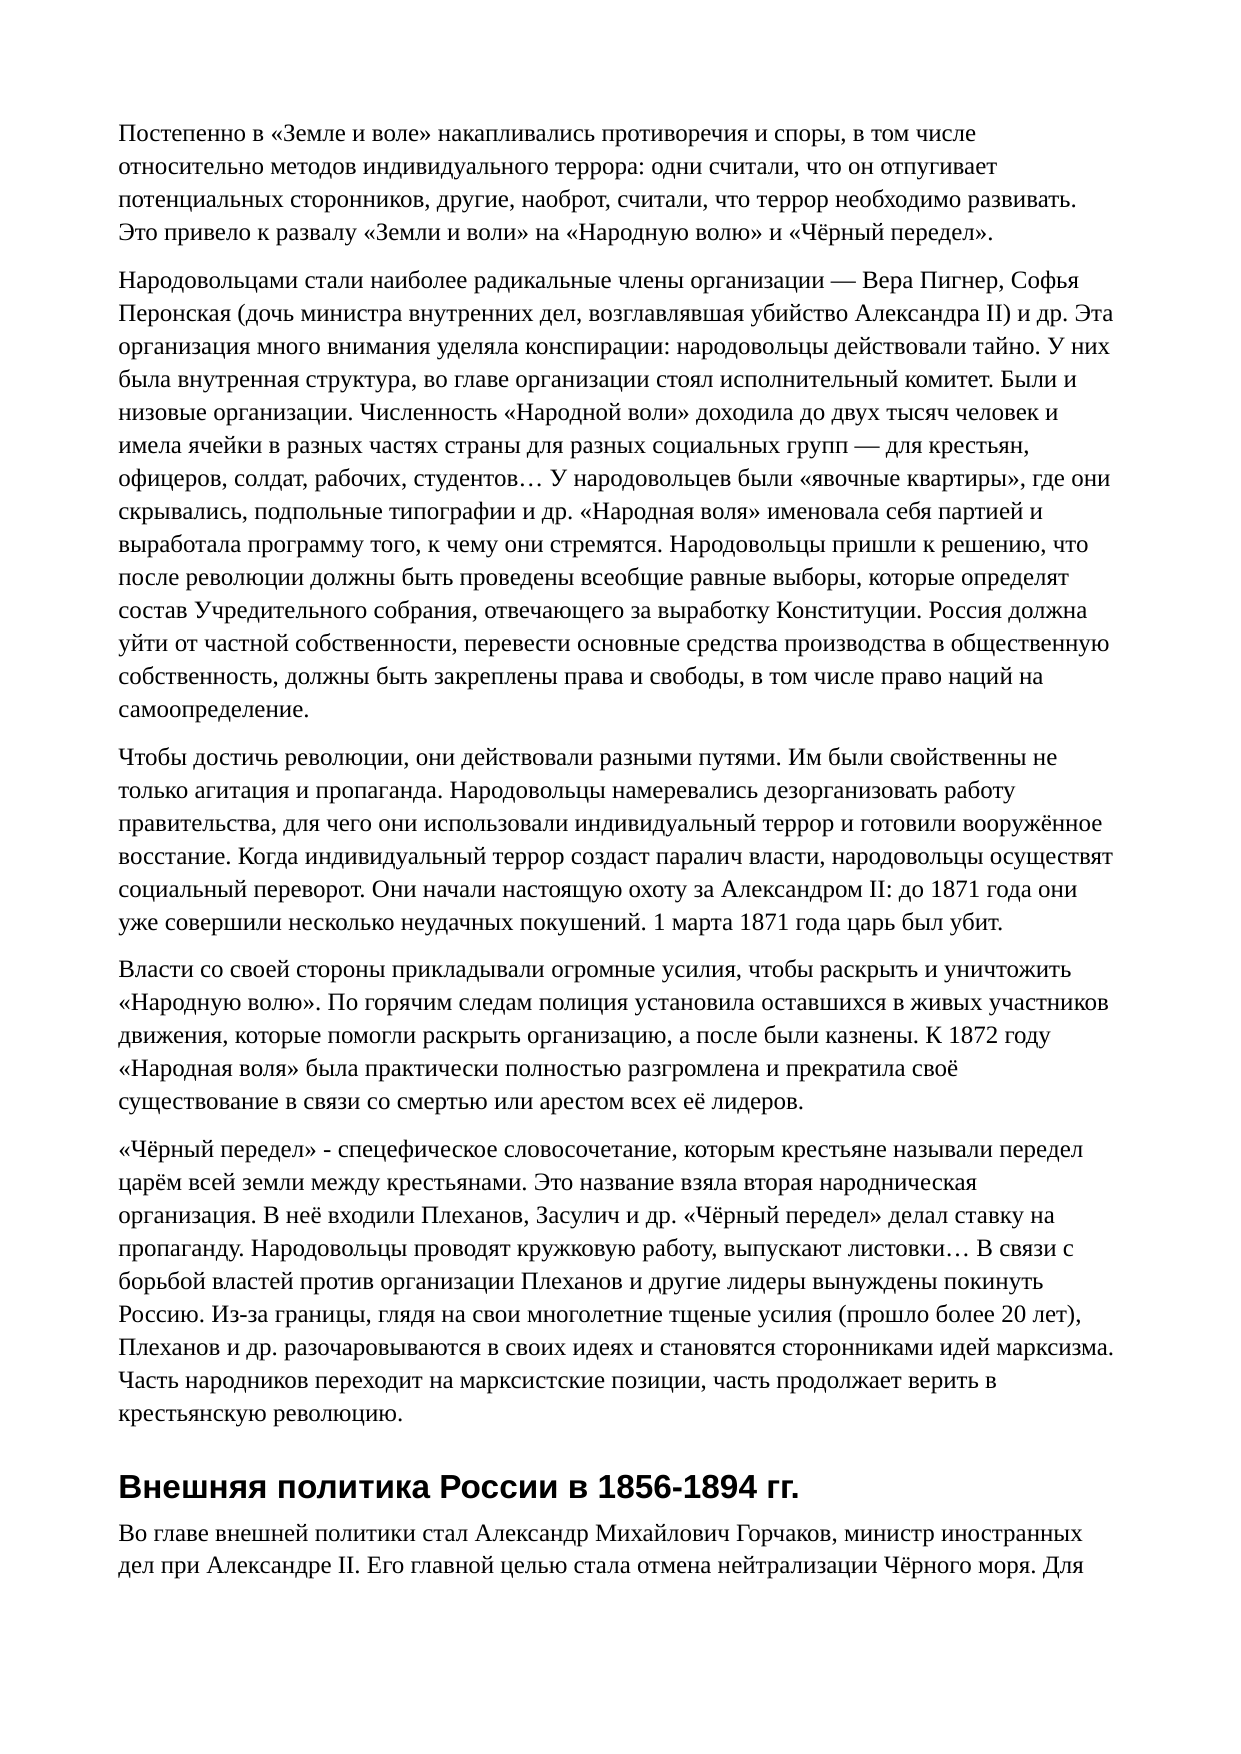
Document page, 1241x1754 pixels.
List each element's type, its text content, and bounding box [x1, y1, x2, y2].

text Народовольцами стали наиболее радикальные члены организации — Вера Пигнер, Софья Перонская (дочь министра внутренних дел, возглавлявшая убийство Александра II) и др. Эта организация много внимания уделяла конспирации: народовольцы действовали тайно. У них была внутренная структура, во главе организации стоял исполнительный комитет. Были и низовые организации. Численность «Народной воли» доходила до двух тысяч человек и имела ячейки в разных частях страны для разных социальных групп — для крестьян, офицеров, солдат, рабочих, студентов… У народовольцев были «явочные квартиры», где они скрывались, подпольные типографии и др. «Народная воля» именовала себя партией и выработала программу того, к чему они стремятся. Народовольцы пришли к решению, что после революции должны быть проведены всеобщие равные выборы, которые определят состав Учредительного собрания, отвечающего за выработку Конституции. Россия должна уйти от частной собственности, перевести основные средства производства в общественную собственность, должны быть закреплены права и свободы, в том числе право наций на самоопределение. [118, 265, 1122, 723]
text Во главе внешней политики стал Александр Михайлович Горчаков, министр иностранных дел при Александре II. Его главной целью стала отмена нейтрализации Чёрного моря. Для [118, 1518, 1122, 1579]
text Чтобы достичь революции, они действовали разными путями. Им были свойственны не только агитация и пропаганда. Народовольцы намеревались дезорганизовать работу правительства, для чего они использовали индивидуальный террор и готовили вооружённое восстание. Когда индивидуальный террор создаст паралич власти, народовольцы осуществят социальный переворот. Они начали настоящую охоту за Александром II: до 1871 года они уже совершили несколько неудачных покушений. 1 марта 1871 года царь был убит. [118, 742, 1122, 936]
text «Чёрный передел» - спецефическое словосочетание, которым крестьяне называли передел царём всей земли между крестьянами. Это название взяла вторая народническая организация. В неё входили Плеханов, Засулич и др. «Чёрный передел» делал ставку на пропаганду. Народовольцы проводят кружковую работу, выпускают листовки… В связи с борьбой властей против организации Плеханов и другие лидеры вынуждены покинуть Россию. Из-за границы, глядя на свои многолетние тщеные усилия (прошло более 20 лет), Плеханов и др. разочаровываются в своих идеях и становятся сторонниками идей марксизма. Часть народников переходит на марксистские позиции, часть продолжает верить в крестьянскую революцию. [118, 1134, 1122, 1427]
text Власти со своей стороны прикладывали огромные усилия, чтобы раскрыть и уничтожить «Народную волю». По горячим следам полиция установила оставшихся в живых участников движения, которые помогли раскрыть организацию, а после были казнены. К 1872 году «Народная воля» была практически полностью разгромлена и прекратила своё существование в связи со смертью или арестом всех её лидеров. [118, 954, 1122, 1115]
subtitle Внешняя политика России в 1856-1894 гг. [118, 1467, 1122, 1505]
text Постепенно в «Земле и воле» накапливались противоречия и споры, в том числе относительно методов индивидуального террора: одни считали, что он отпугивает потенциальных сторонников, другие, наоброт, считали, что террор необходимо развивать. Это привело к развалу «Земли и воли» на «Народную волю» и «Чёрный передел». [118, 118, 1122, 246]
